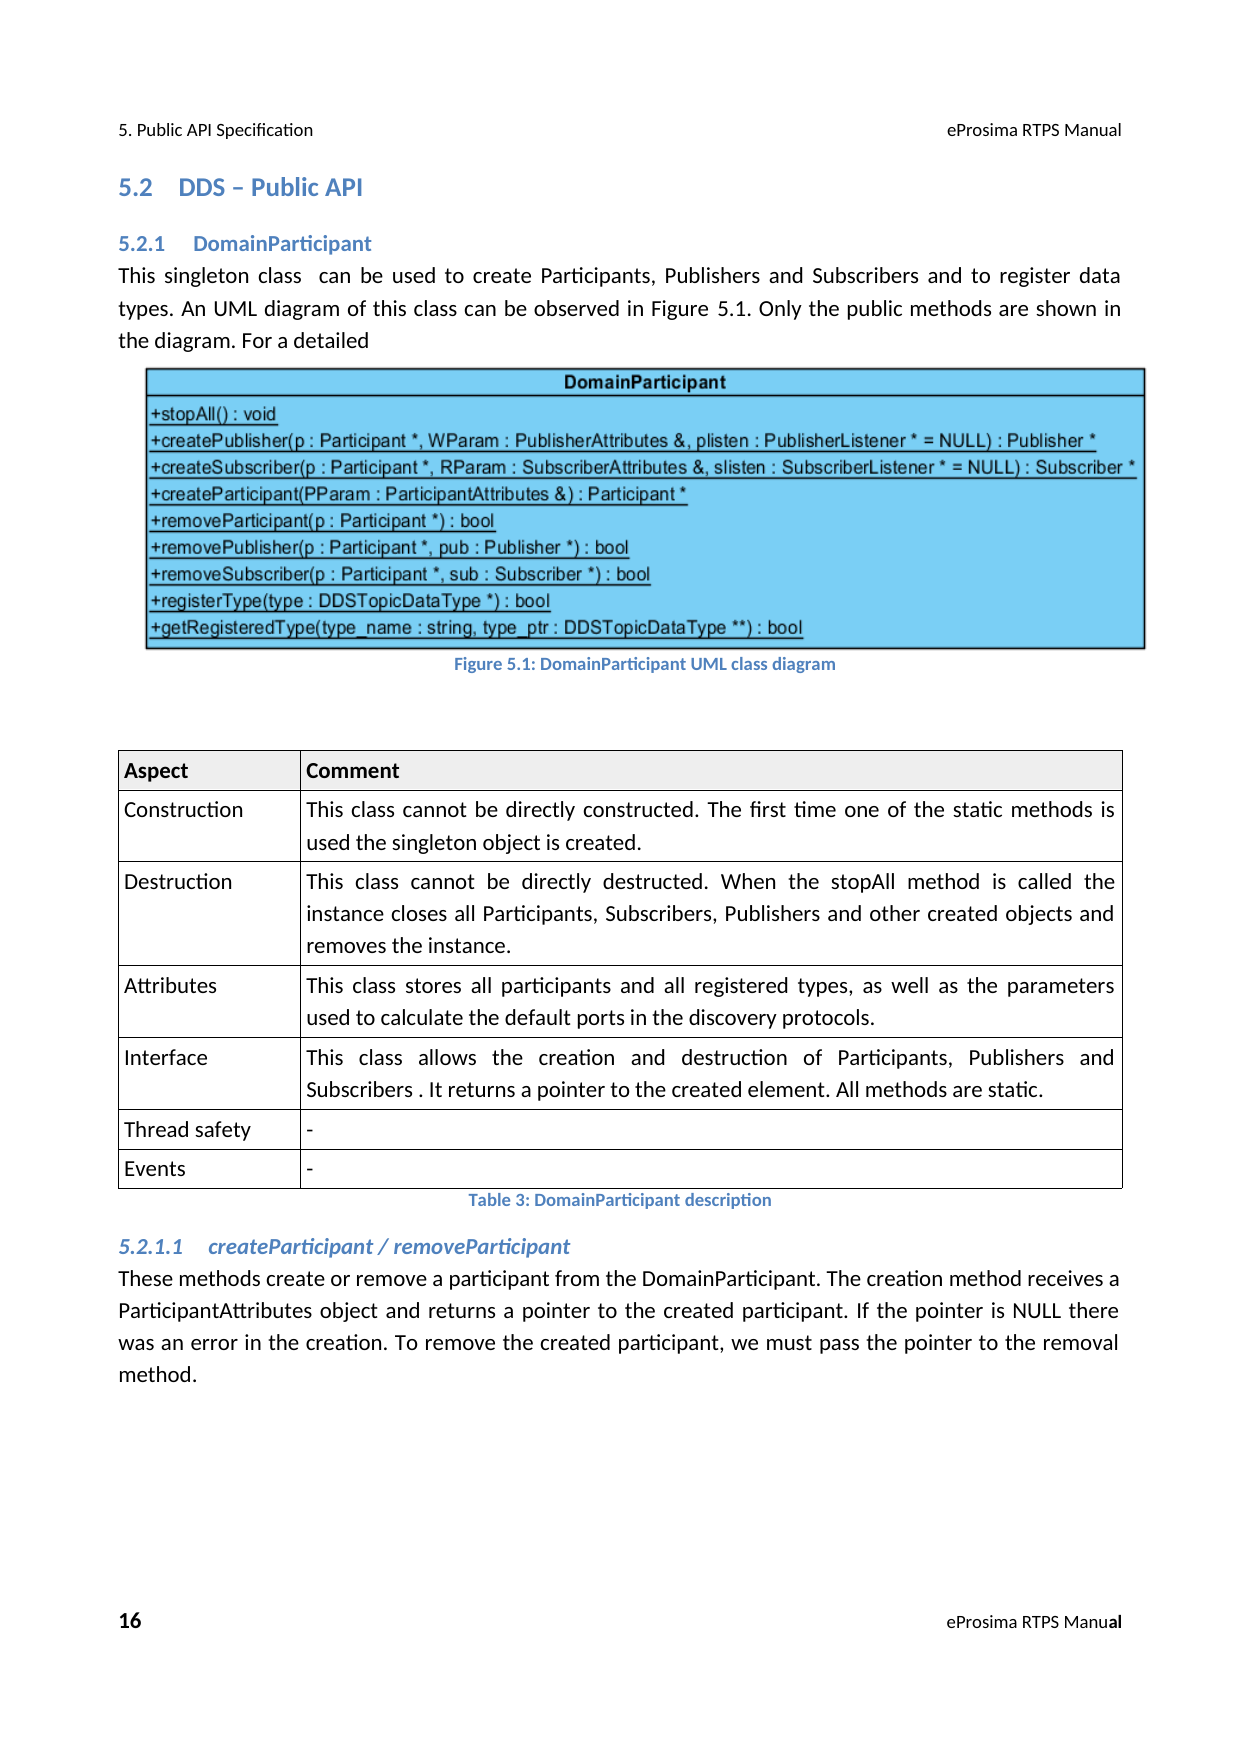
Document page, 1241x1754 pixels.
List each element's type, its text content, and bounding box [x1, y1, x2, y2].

table_header Aspect [119, 751, 300, 789]
picture [140, 362, 1150, 653]
text Figure 5.1: DomainParticipant UML class diagram [141, 653, 1149, 675]
subtitle DomainParticipant [118, 229, 1122, 257]
table_cell Thread safety [119, 1110, 300, 1148]
text These methods create or remove a participant from the DomainParticipant. The creation method receives a ParticipantAttributes object and returns a pointer to the created participant. If the pointer is NULL there was an error in the creation. To remove the created participant, we must pass the pointer to the removal method. [118, 1264, 1122, 1389]
table_cell This class allows the creation and destruction of Participants, Publishers and Subscribers . It returns a pointer to the created element. All methods are static. [301, 1038, 1122, 1109]
text This singleton class can be used to create Participants, Publishers and Subscribers and to register data types. An UML diagram of this class can be observed in Figure 5.1. Only the public methods are shown in the diagram. For a detailed [118, 261, 1122, 354]
table_cell This class cannot be directly constructed. The first time one of the static methods is used the singleton object is created. [301, 791, 1122, 861]
table_cell Interface [119, 1038, 300, 1109]
table_cell Destruction [119, 862, 300, 965]
table_cell Attributes [119, 966, 300, 1037]
table_cell Events [119, 1150, 300, 1188]
table_cell This class stores all participants and all registered types, as well as the parameters used to calculate the default ports in the discovery protocols. [301, 966, 1122, 1037]
table_cell - [301, 1110, 1122, 1148]
table_header Comment [301, 751, 1122, 789]
text Table 3: DomainParticipant description [118, 1189, 1122, 1211]
subtitle DDS – Public API [118, 171, 1122, 203]
table_cell Construction [119, 791, 300, 861]
table_cell - [301, 1150, 1122, 1188]
subtitle createParticipant / removeParticipant [118, 1232, 1122, 1260]
table_cell This class cannot be directly destructed. When the stopAll method is called the instance closes all Participants, Subscribers, Publishers and other created objects and removes the instance. [301, 862, 1122, 965]
